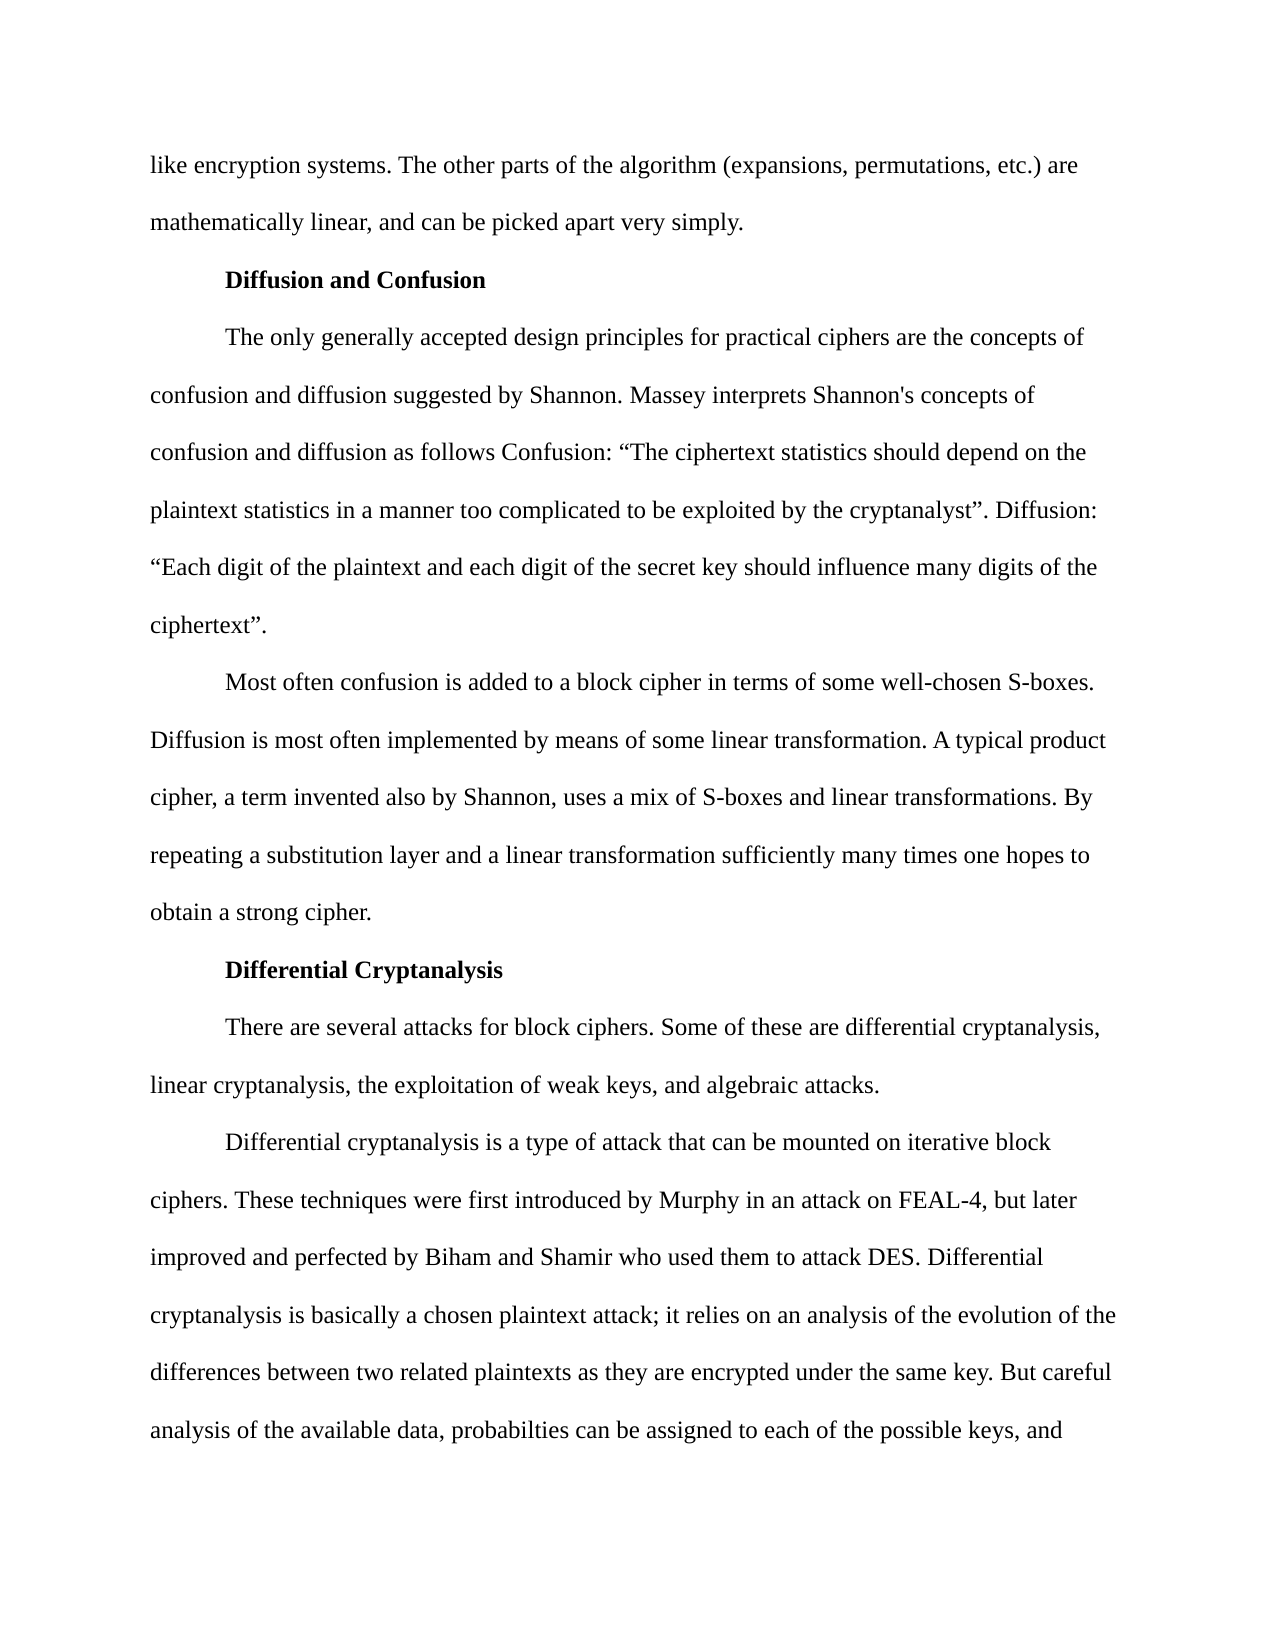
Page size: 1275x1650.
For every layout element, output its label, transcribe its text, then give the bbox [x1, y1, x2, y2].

text The only generally accepted design principles for practical ciphers are the concepts of confusion and diffusion suggested by Shannon. Massey interprets Shannon's concepts of confusion and diffusion as follows Confusion: “The ciphertext statistics should depend on the plaintext statistics in a manner too complicated to be exploited by the cryptanalyst”. Diffusion: “Each digit of the plaintext and each digit of the secret key should influence many digits of the ciphertext”. [150, 322, 1125, 639]
text Diffusion and Confusion [150, 265, 1125, 294]
text Differential cryptanalysis is a type of attack that can be mounted on iterative block ciphers. These techniques were first introduced by Murphy in an attack on FEAL-4, but later improved and perfected by Biham and Shamir who used them to attack DES. Differential cryptanalysis is basically a chosen plaintext attack; it relies on an analysis of the evolution of the differences between two related plaintexts as they are encrypted under the same key. But careful analysis of the available data, probabilties can be assigned to each of the possible keys, and [150, 1127, 1125, 1444]
text like encryption systems. The other parts of the algorithm (expansions, permutations, etc.) are mathematically linear, and can be picked apart very simply. [150, 150, 1125, 236]
text Most often confusion is added to a block cipher in terms of some well-chosen S-boxes. Diffusion is most often implemented by means of some linear transformation. A typical product cipher, a term invented also by Shannon, uses a mix of S-boxes and linear transformations. By repeating a substitution layer and a linear transformation sufficiently many times one hopes to obtain a strong cipher. [150, 667, 1125, 926]
text Differential Cryptanalysis [150, 955, 1125, 984]
text There are several attacks for block ciphers. Some of these are differential cryptanalysis, linear cryptanalysis, the exploitation of weak keys, and algebraic attacks. [150, 1012, 1125, 1099]
